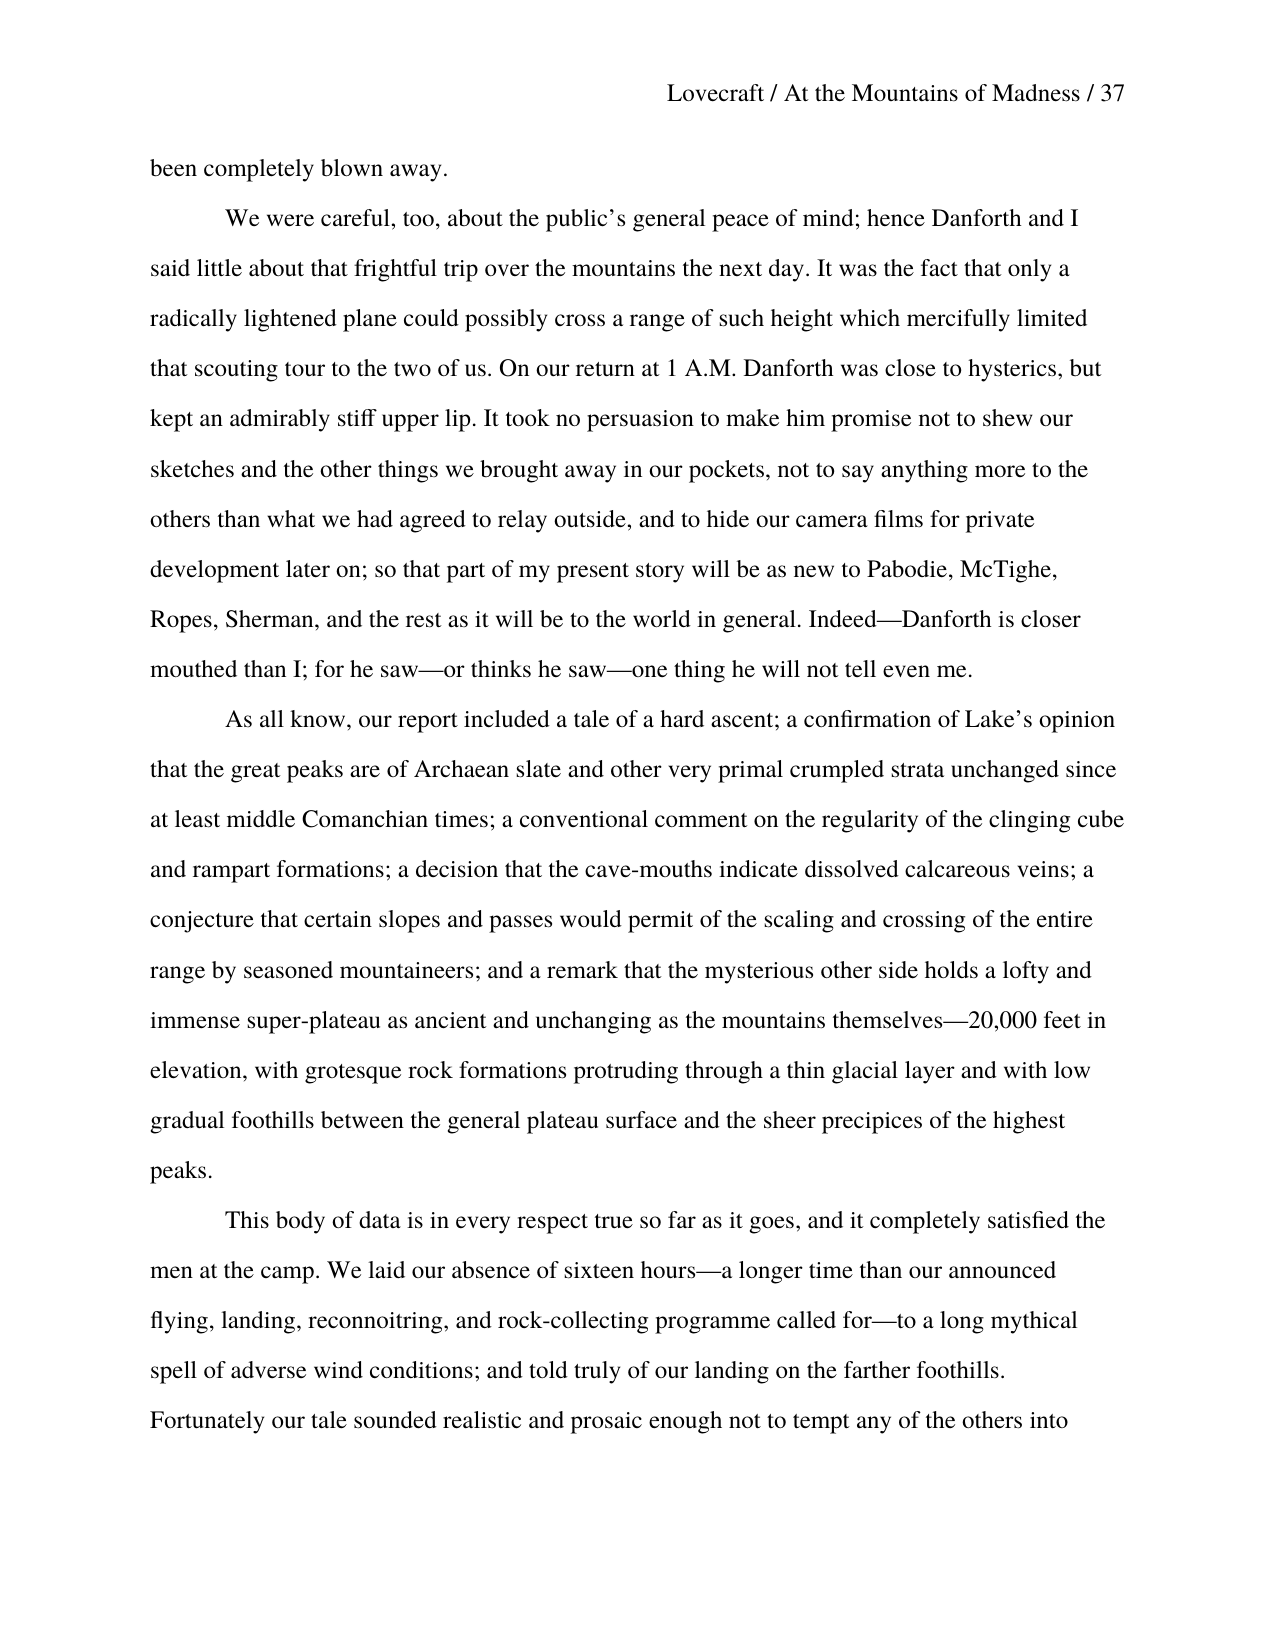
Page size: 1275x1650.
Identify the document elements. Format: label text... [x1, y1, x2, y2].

text been completely blown away. [150, 150, 1125, 183]
text As all know, our report included a tale of a hard ascent; a confirmation of Lake’s opinion that the great peaks are of Archaean slate and other very primal crumpled strata unchanged since at least middle Comanchian times; a conventional comment on the regularity of the clinging cube and rampart formations; a decision that the cave-mouths indicate dissolved calcareous veins; a conjecture that certain slopes and passes would permit of the scaling and crossing of the entire range by seasoned mountaineers; and a remark that the mysterious other side holds a lofty and immense super-plateau as ancient and unchanging as the mountains themselves—20,000 feet in elevation, with grotesque rock formations protruding through a thin glacial layer and with low gradual foothills between the general plateau surface and the sheer precipices of the highest peaks. [150, 701, 1125, 1186]
text This body of data is in every respect true so far as it goes, and it completely satisfied the men at the camp. We laid our absence of sixteen hours—a longer time than our announced flying, landing, reconnoitring, and rock-collecting programme called for—to a long mythical spell of adverse wind conditions; and told truly of our landing on the farther foothills. Fortunately our tale sounded realistic and prosaic enough not to tempt any of the others into [150, 1202, 1125, 1436]
text We were careful, too, about the public’s general peace of mind; hence Danforth and I said little about that frightful trip over the mountains the next day. It was the fact that only a radically lightened plane could possibly cross a range of such height which mercifully limited that scouting tour to the two of us. On our return at 1 A.M. Danforth was close to hysterics, but kept an admirably stiff upper lip. It took no persuasion to make him promise not to shew our sketches and the other things we brought away in our pockets, not to say anything more to the others than what we had agreed to relay outside, and to hide our camera films for private development later on; so that part of my present story will be as new to Pabodie, McTighe, Ropes, Sherman, and the rest as it will be to the world in general. Indeed—Danforth is closer mouthed than I; for he saw—or thinks he saw—one thing he will not tell even me. [150, 200, 1125, 684]
